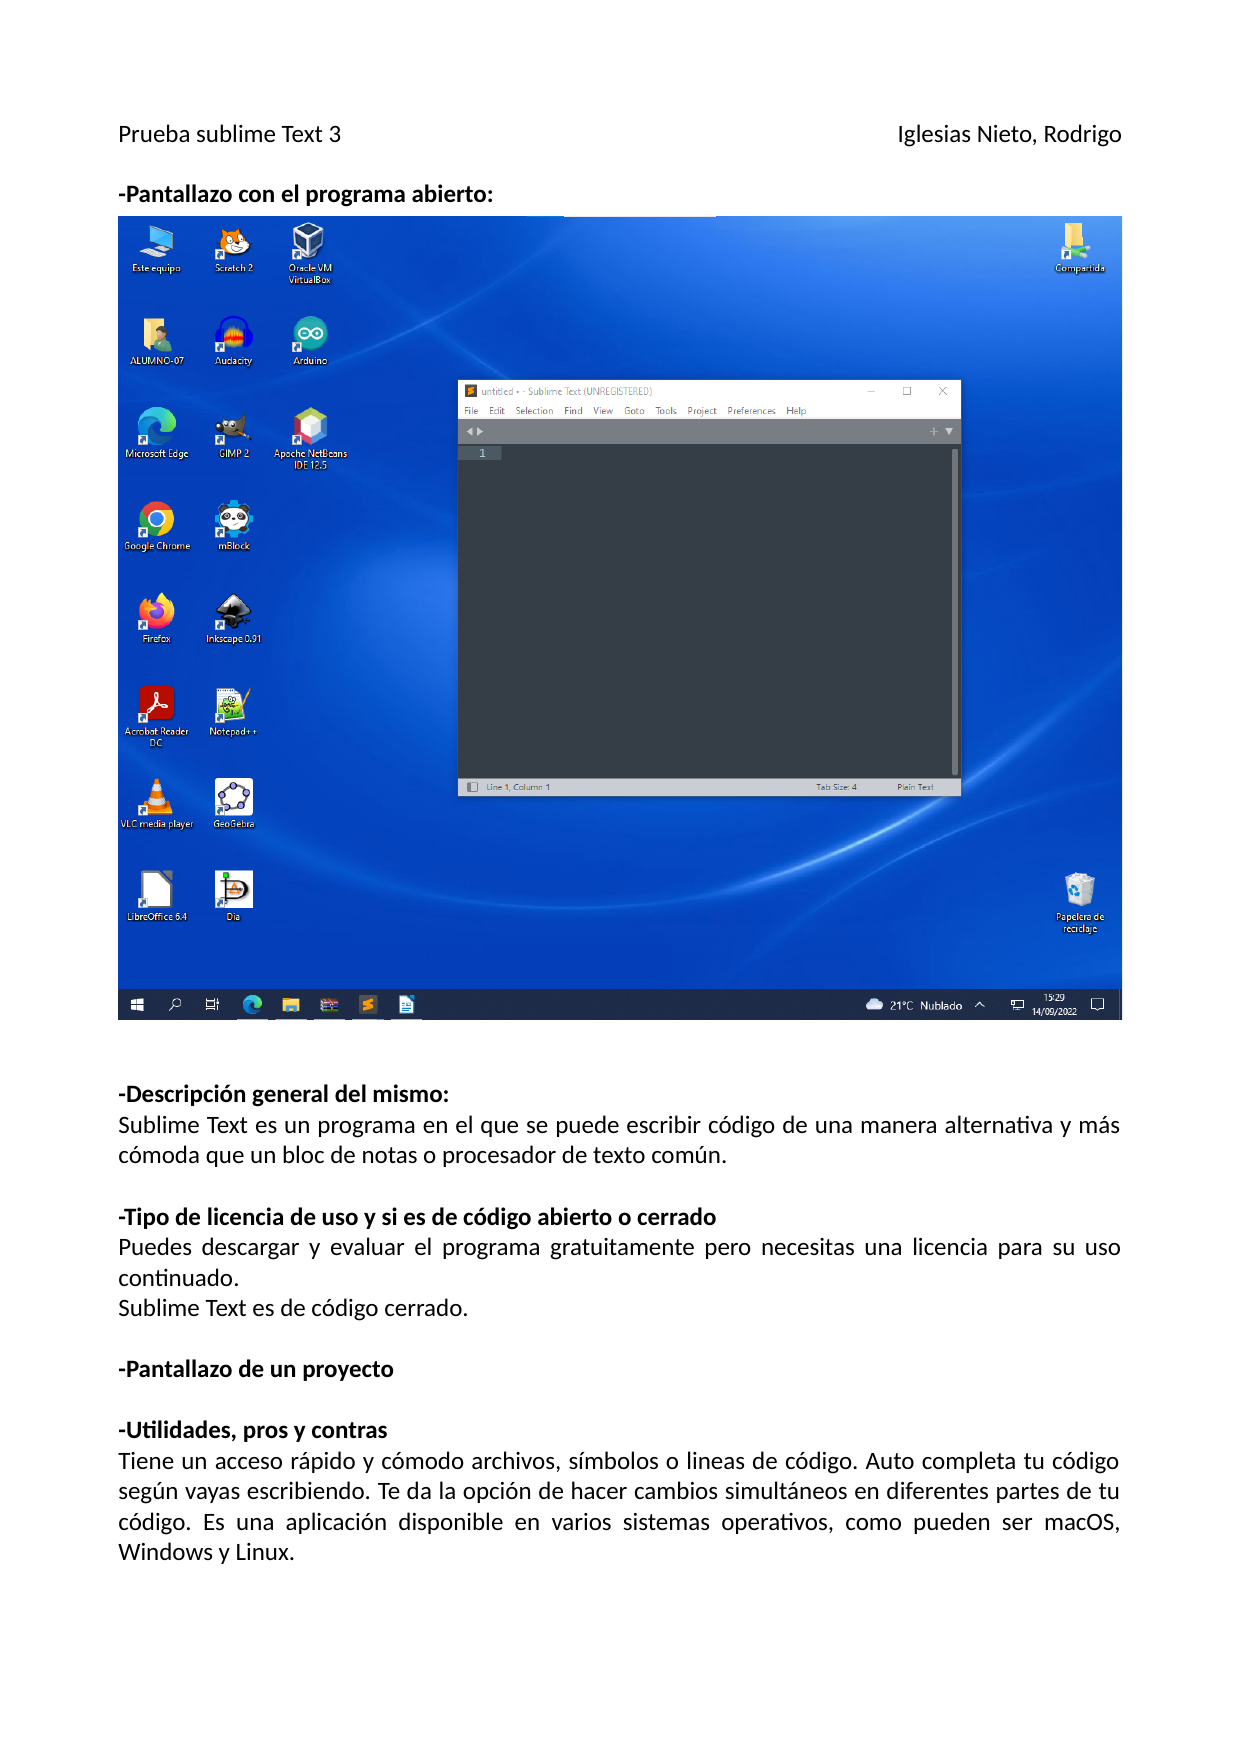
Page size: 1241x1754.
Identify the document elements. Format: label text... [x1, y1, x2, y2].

picture [118, 216, 1123, 1020]
text Sublime Text es un programa en el que se puede escribir código de una manera alternativa y más cómoda que un bloc de notas o procesador de texto común. [118, 1109, 1122, 1170]
text Tiene un acceso rápido y cómodo archivos, símbolos o lineas de código. Auto completa tu código según vayas escribiendo. Te da la opción de hacer cambios simultáneos en diferentes partes de tu código. Es una aplicación disponible en varios sistemas operativos, como pueden ser macOS, Windows y Linux. [118, 1445, 1122, 1567]
text Sublime Text es de código cerrado. [118, 1292, 1122, 1323]
text -Descripción general del mismo: [118, 1078, 1122, 1109]
text -Tipo de licencia de uso y si es de código abierto o cerrado [118, 1201, 1122, 1231]
text -Pantallazo con el programa abierto: [118, 178, 1122, 209]
text -Pantallazo de un proyecto [118, 1353, 1122, 1384]
text Puedes descargar y evaluar el programa gratuitamente pero necesitas una licencia para su uso continuado. [118, 1231, 1122, 1292]
text -Utilidades, pros y contras [118, 1414, 1122, 1445]
